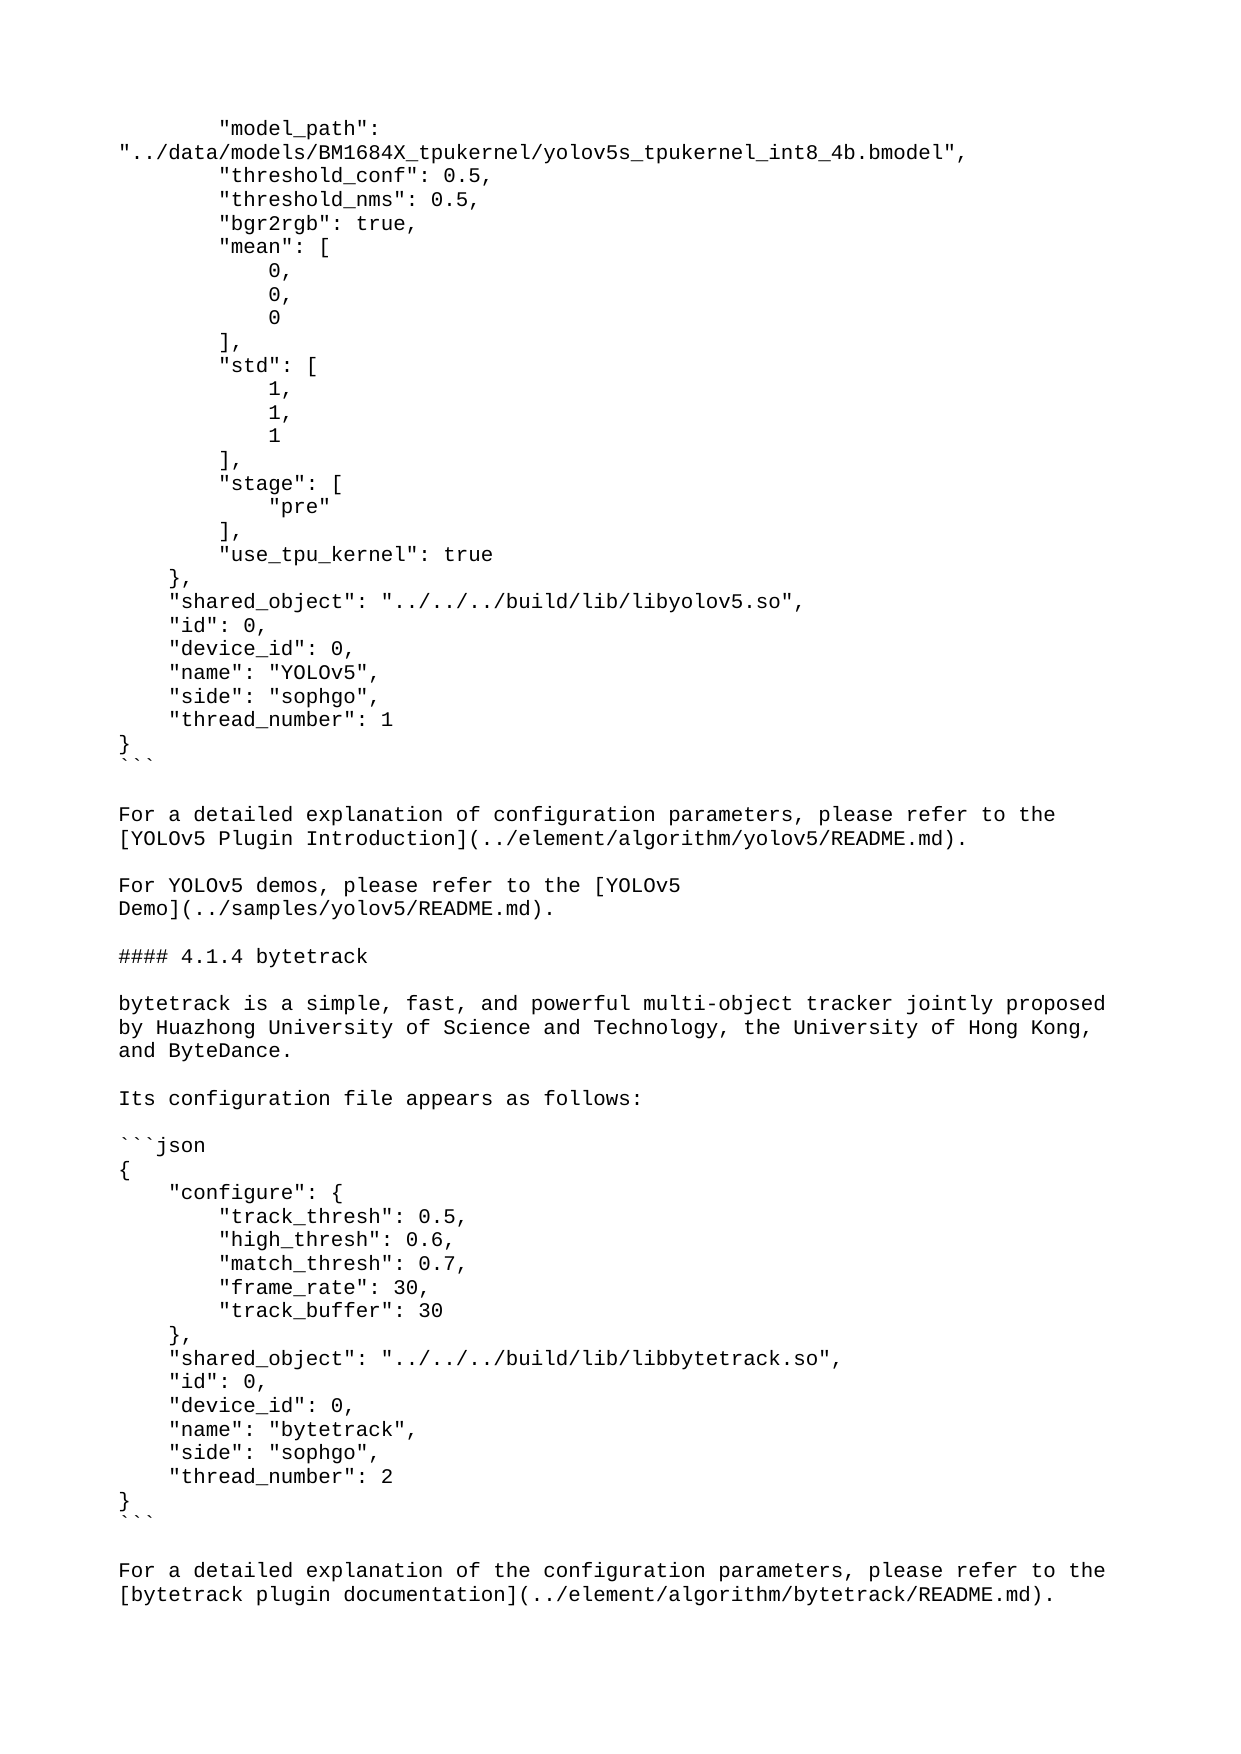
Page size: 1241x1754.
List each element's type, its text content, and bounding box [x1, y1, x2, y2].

text "device_id": 0, [118, 638, 1122, 662]
text "side": "sophgo", [118, 686, 1122, 709]
text 0, [118, 260, 1122, 284]
text For a detailed explanation of the configuration parameters, please refer to the [bytetrack plugin documentation](../element/algorithm/bytetrack/README.md). [118, 1561, 1122, 1608]
text "track_buffer": 30 [118, 1300, 1122, 1324]
text } [118, 1489, 1122, 1513]
text "name": "YOLOv5", [118, 662, 1122, 686]
text "use_tpu_kernel": true [118, 544, 1122, 567]
text "thread_number": 1 [118, 709, 1122, 733]
text ], [118, 449, 1122, 473]
text "stage": [ [118, 473, 1122, 496]
text 0 [118, 307, 1122, 331]
text Its configuration file appears as follows: [118, 1088, 1122, 1111]
text ``` [118, 1513, 1122, 1537]
text "configure": { [118, 1182, 1122, 1206]
text "pre" [118, 496, 1122, 520]
text 1, [118, 402, 1122, 426]
text 1 [118, 426, 1122, 449]
text "device_id": 0, [118, 1395, 1122, 1419]
text "high_thresh": 0.6, [118, 1229, 1122, 1253]
text "shared_object": "../../../build/lib/libbytetrack.so", [118, 1348, 1122, 1371]
text }, [118, 567, 1122, 591]
text ``` [118, 757, 1122, 780]
text "match_thresh": 0.7, [118, 1253, 1122, 1277]
text "bgr2rgb": true, [118, 213, 1122, 236]
text ], [118, 520, 1122, 544]
text 0, [118, 284, 1122, 307]
text #### 4.1.4 bytetrack [118, 946, 1122, 969]
text "model_path": "../data/models/BM1684X_tpukernel/yolov5s_tpukernel_int8_4b.bmodel", [118, 118, 1122, 165]
text "std": [ [118, 354, 1122, 378]
text }, [118, 1324, 1122, 1348]
text "side": "sophgo", [118, 1442, 1122, 1466]
text "frame_rate": 30, [118, 1277, 1122, 1300]
text "threshold_nms": 0.5, [118, 189, 1122, 213]
text { [118, 1158, 1122, 1182]
text "mean": [ [118, 236, 1122, 260]
text "shared_object": "../../../build/lib/libyolov5.so", [118, 591, 1122, 615]
text "threshold_conf": 0.5, [118, 165, 1122, 189]
text "id": 0, [118, 615, 1122, 638]
text 1, [118, 378, 1122, 402]
text "thread_number": 2 [118, 1466, 1122, 1489]
text bytetrack is a simple, fast, and powerful multi-object tracker jointly proposed by Huazhong University of Science and Technology, the University of Hong Kong, and ByteDance. [118, 993, 1122, 1064]
text "name": "bytetrack", [118, 1419, 1122, 1442]
text ], [118, 331, 1122, 354]
text For a detailed explanation of configuration parameters, please refer to the [YOLOv5 Plugin Introduction](../element/algorithm/yolov5/README.md). [118, 804, 1122, 851]
text ```json [118, 1135, 1122, 1158]
text } [118, 733, 1122, 757]
text For YOLOv5 demos, please refer to the [YOLOv5 Demo](../samples/yolov5/README.md). [118, 875, 1122, 922]
text "id": 0, [118, 1371, 1122, 1395]
text "track_thresh": 0.5, [118, 1206, 1122, 1229]
